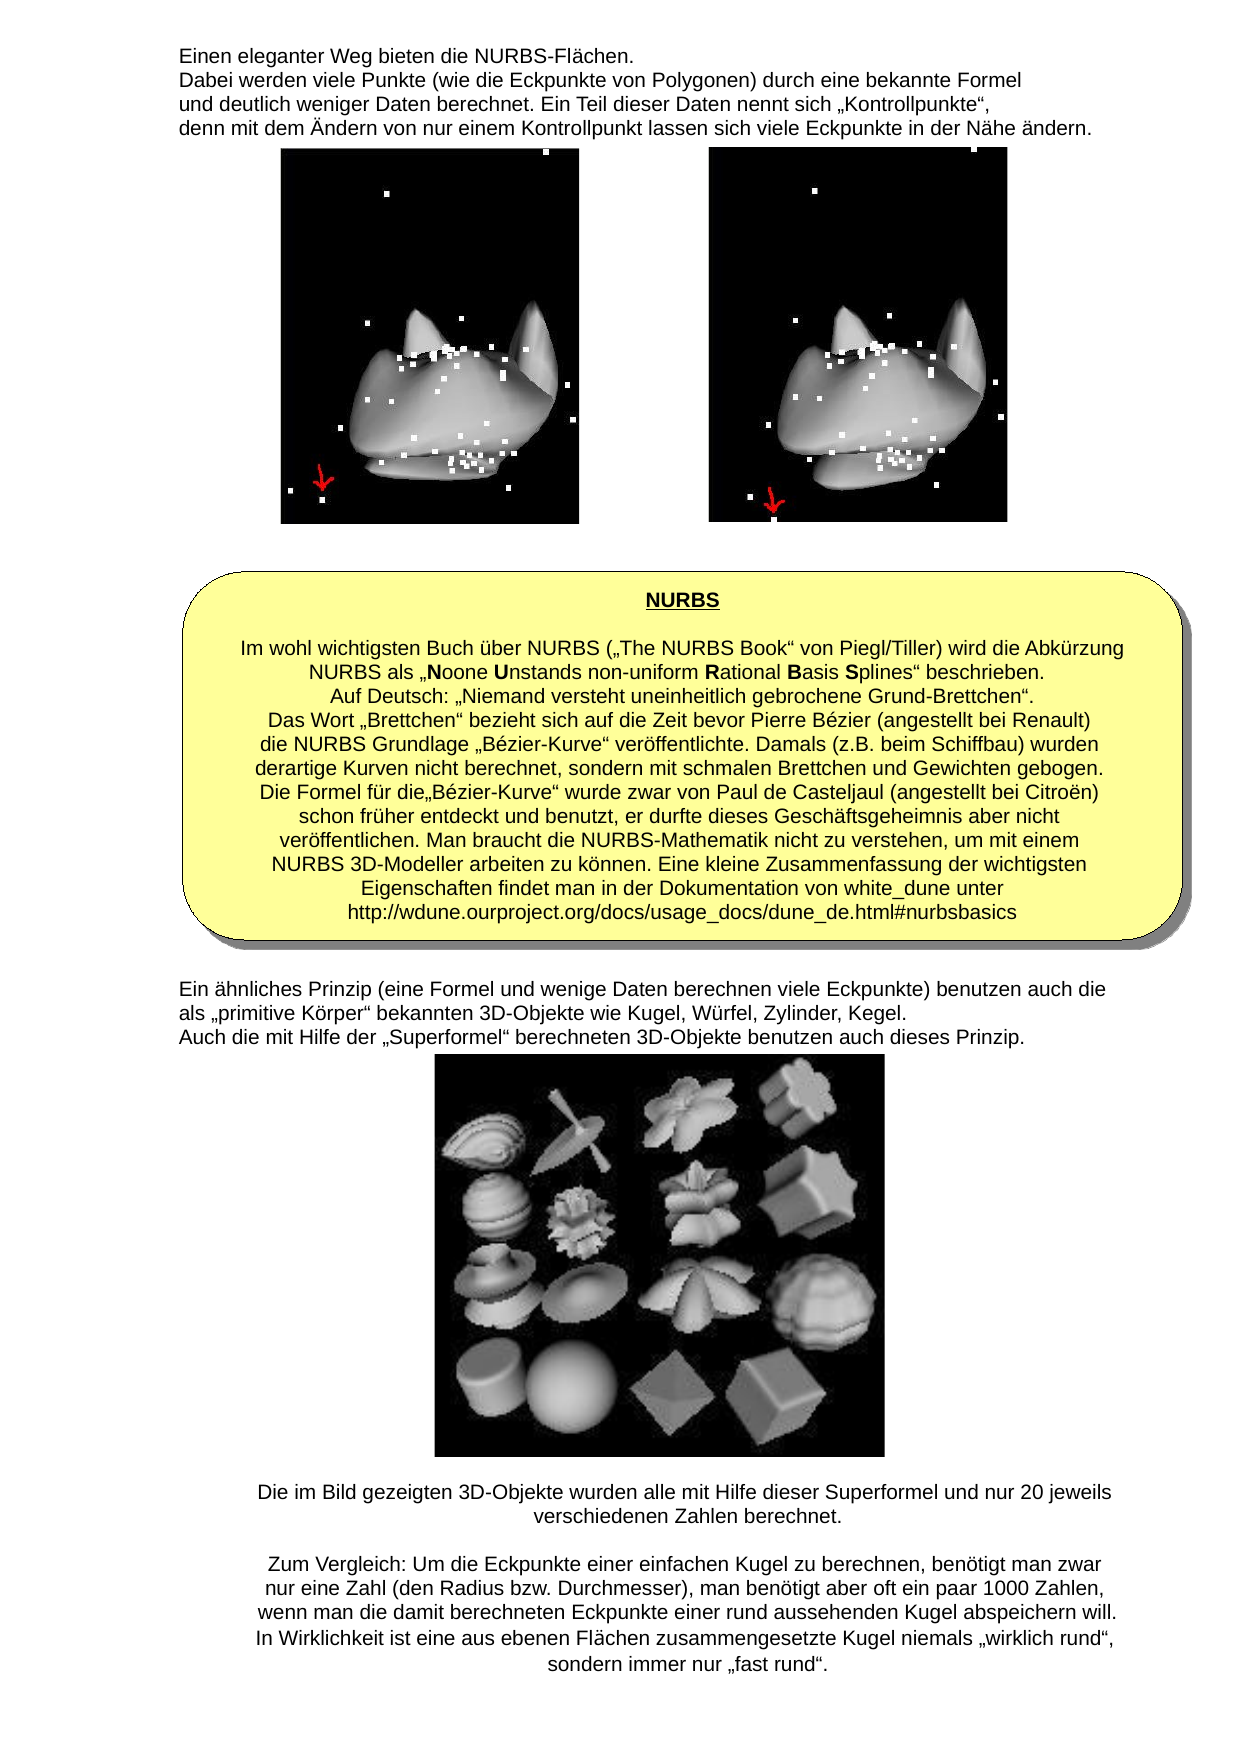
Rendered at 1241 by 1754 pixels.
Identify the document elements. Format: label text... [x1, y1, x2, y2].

text sondern immer nur „fast rund“. [178, 1652, 1197, 1676]
text nur eine Zahl (den Radius bzw. Durchmesser), man benötigt aber oft ein paar 1000 Zahlen, [178, 1576, 1197, 1599]
text verschiedenen Zahlen berechnet. [178, 1504, 1197, 1528]
text In Wirklichkeit ist eine aus ebenen Flächen zusammengesetzte Kugel niemals „wirklich rund“, [178, 1623, 1197, 1652]
text und deutlich weniger Daten berechnet. Ein Teil dieser Daten nennt sich „Kontrollpunkte“, [178, 91, 1197, 115]
picture [708, 147, 1008, 522]
picture [280, 148, 580, 524]
picture [434, 1054, 885, 1457]
text Zum Vergleich: Um die Eckpunkte einer einfachen Kugel zu berechnen, benötigt man zwar [178, 1552, 1197, 1576]
text Dabei werden viele Punkte (wie die Eckpunkte von Polygonen) durch eine bekannte Formel [178, 67, 1197, 91]
text Ein ähnliches Prinzip (eine Formel und wenige Daten berechnen viele Eckpunkte) benutzen auch die [178, 977, 1197, 1001]
text Auch die mit Hilfe der „Superformel“ berechneten 3D-Objekte benutzen auch dieses Prinzip. [178, 1024, 1197, 1048]
text Die im Bild gezeigten 3D-Objekte wurden alle mit Hilfe dieser Superformel und nur 20 jeweils [178, 1480, 1197, 1504]
text denn mit dem Ändern von nur einem Kontrollpunkt lassen sich viele Eckpunkte in der Nähe ändern. [178, 115, 1197, 139]
text Einen eleganter Weg bieten die NURBS-Flächen. [178, 43, 1197, 67]
text als „primitive Körper“ bekannten 3D-Objekte wie Kugel, Würfel, Zylinder, Kegel. [178, 1001, 1197, 1024]
text wenn man die damit berechneten Eckpunkte einer rund aussehenden Kugel abspeichern will. [178, 1599, 1197, 1623]
